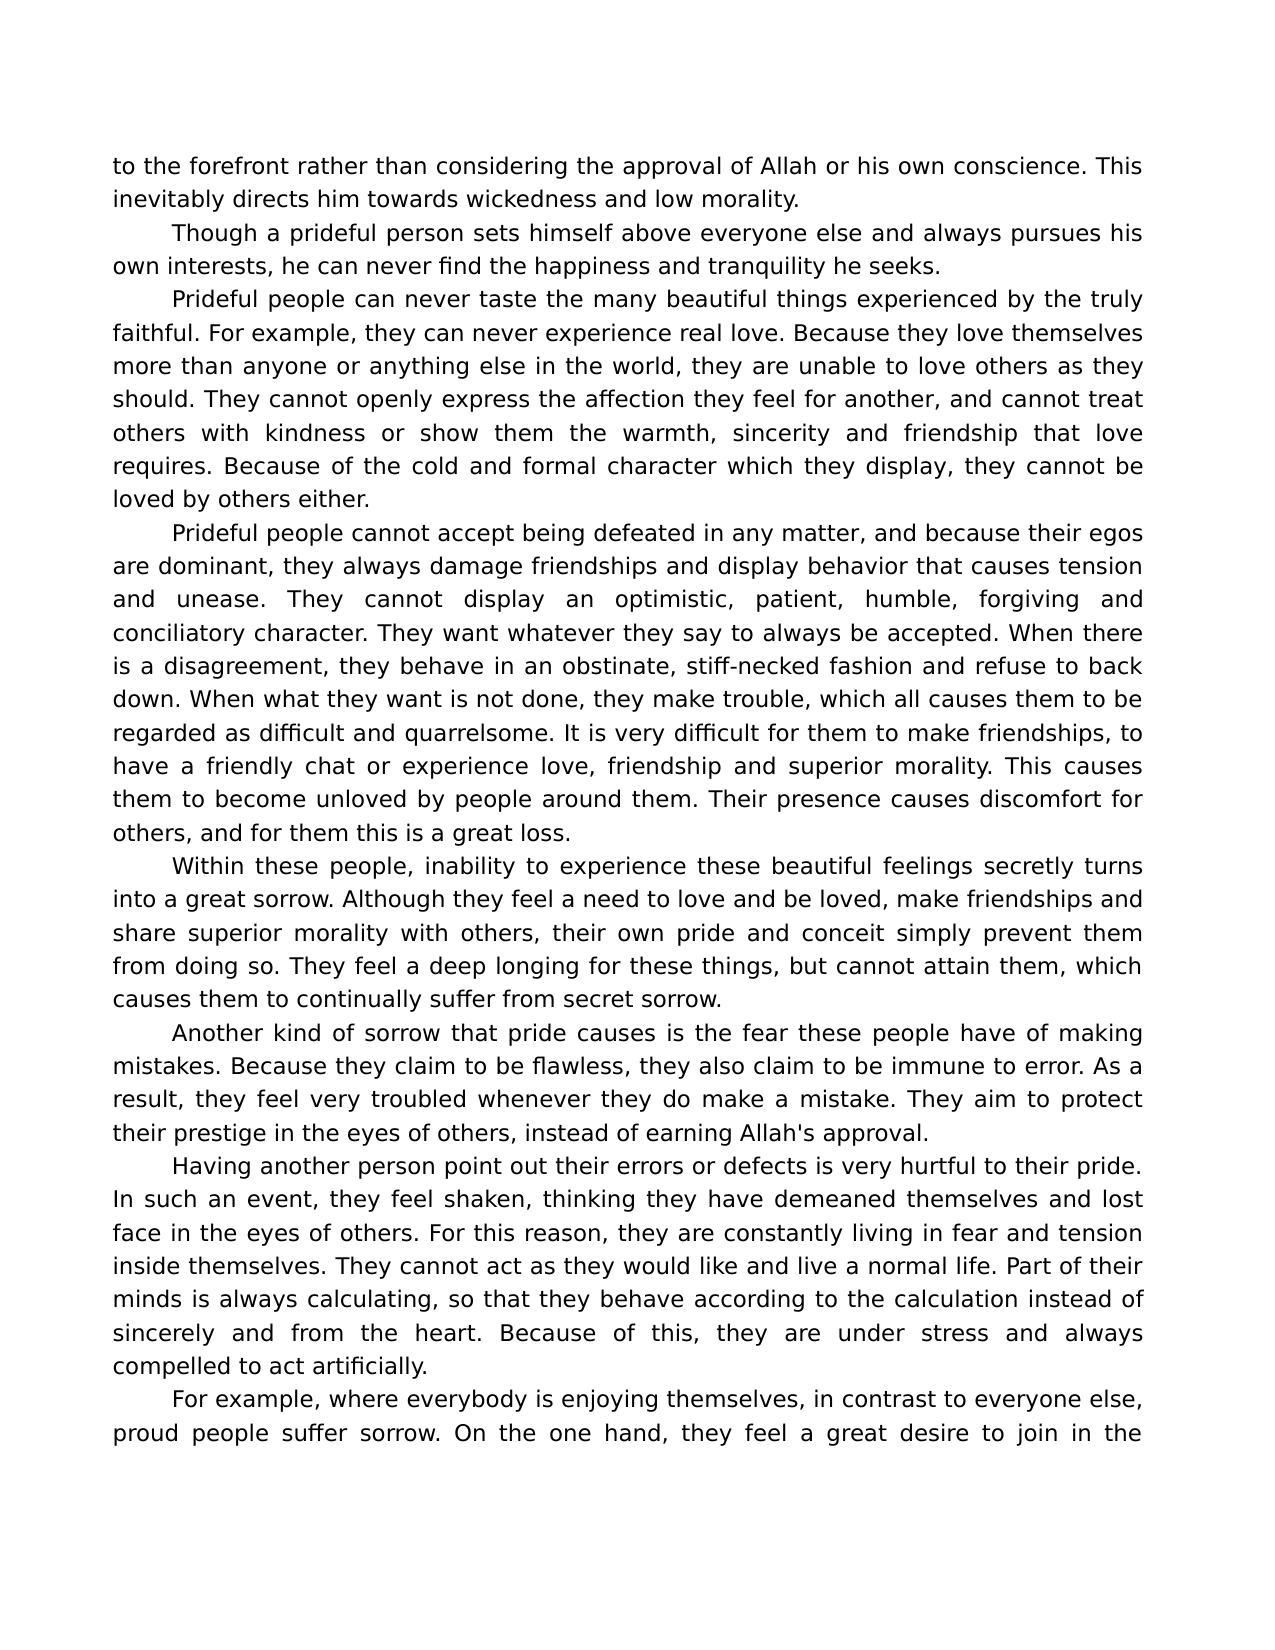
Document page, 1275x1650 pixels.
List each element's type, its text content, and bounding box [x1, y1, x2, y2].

text Having another person point out their errors or defects is very hurtful to their pride. In such an event, they feel shaken, thinking they have demeaned themselves and lost face in the eyes of others. For this reason, they are constantly living in fear and tension inside themselves. They cannot act as they would like and live a normal life. Part of their minds is always calculating, so that they behave according to the calculation instead of sincerely and from the heart. Because of this, they are under stress and always compelled to act artificially. [112, 1148, 1145, 1381]
text Another kind of sorrow that pride causes is the fear these people have of making mistakes. Because they claim to be flawless, they also claim to be immune to error. As a result, they feel very troubled whenever they do make a mistake. They aim to protect their prestige in the eyes of others, instead of earning Allah's approval. [112, 1014, 1145, 1148]
text For example, where everybody is enjoying themselves, in contrast to everyone else, proud people suffer sorrow. On the one hand, they feel a great desire to join in the [112, 1381, 1145, 1448]
text Within these people, inability to experience these beautiful feelings secretly turns into a great sorrow. Although they feel a need to love and be loved, make friendships and share superior morality with others, their own pride and conceit simply prevent them from doing so. They feel a deep longing for these things, but cannot attain them, which causes them to continually suffer from secret sorrow. [112, 848, 1145, 1014]
text Though a prideful person sets himself above everyone else and always pursues his own interests, he can never find the happiness and tranquility he seeks. [112, 214, 1145, 281]
text Prideful people can never taste the many beautiful things experienced by the truly faithful. For example, they can never experience real love. Because they love themselves more than anyone or anything else in the world, they are unable to love others as they should. They cannot openly express the affection they feel for another, and cannot treat others with kindness or show them the warmth, sincerity and friendship that love requires. Because of the cold and formal character which they display, they cannot be loved by others either. [112, 281, 1145, 514]
text Prideful people cannot accept being defeated in any matter, and because their egos are dominant, they always damage friendships and display behavior that causes tension and unease. They cannot display an optimistic, patient, humble, forgiving and conciliatory character. They want whatever they say to always be accepted. When there is a disagreement, they behave in an obstinate, stiff-necked fashion and refuse to back down. When what they want is not done, they make trouble, which all causes them to be regarded as difficult and quarrelsome. It is very difficult for them to make friendships, to have a friendly chat or experience love, friendship and superior morality. This causes them to become unloved by people around them. Their presence causes discomfort for others, and for them this is a great loss. [112, 514, 1145, 848]
text to the forefront rather than considering the approval of Allah or his own conscience. This inevitably directs him towards wickedness and low morality. [112, 148, 1145, 214]
